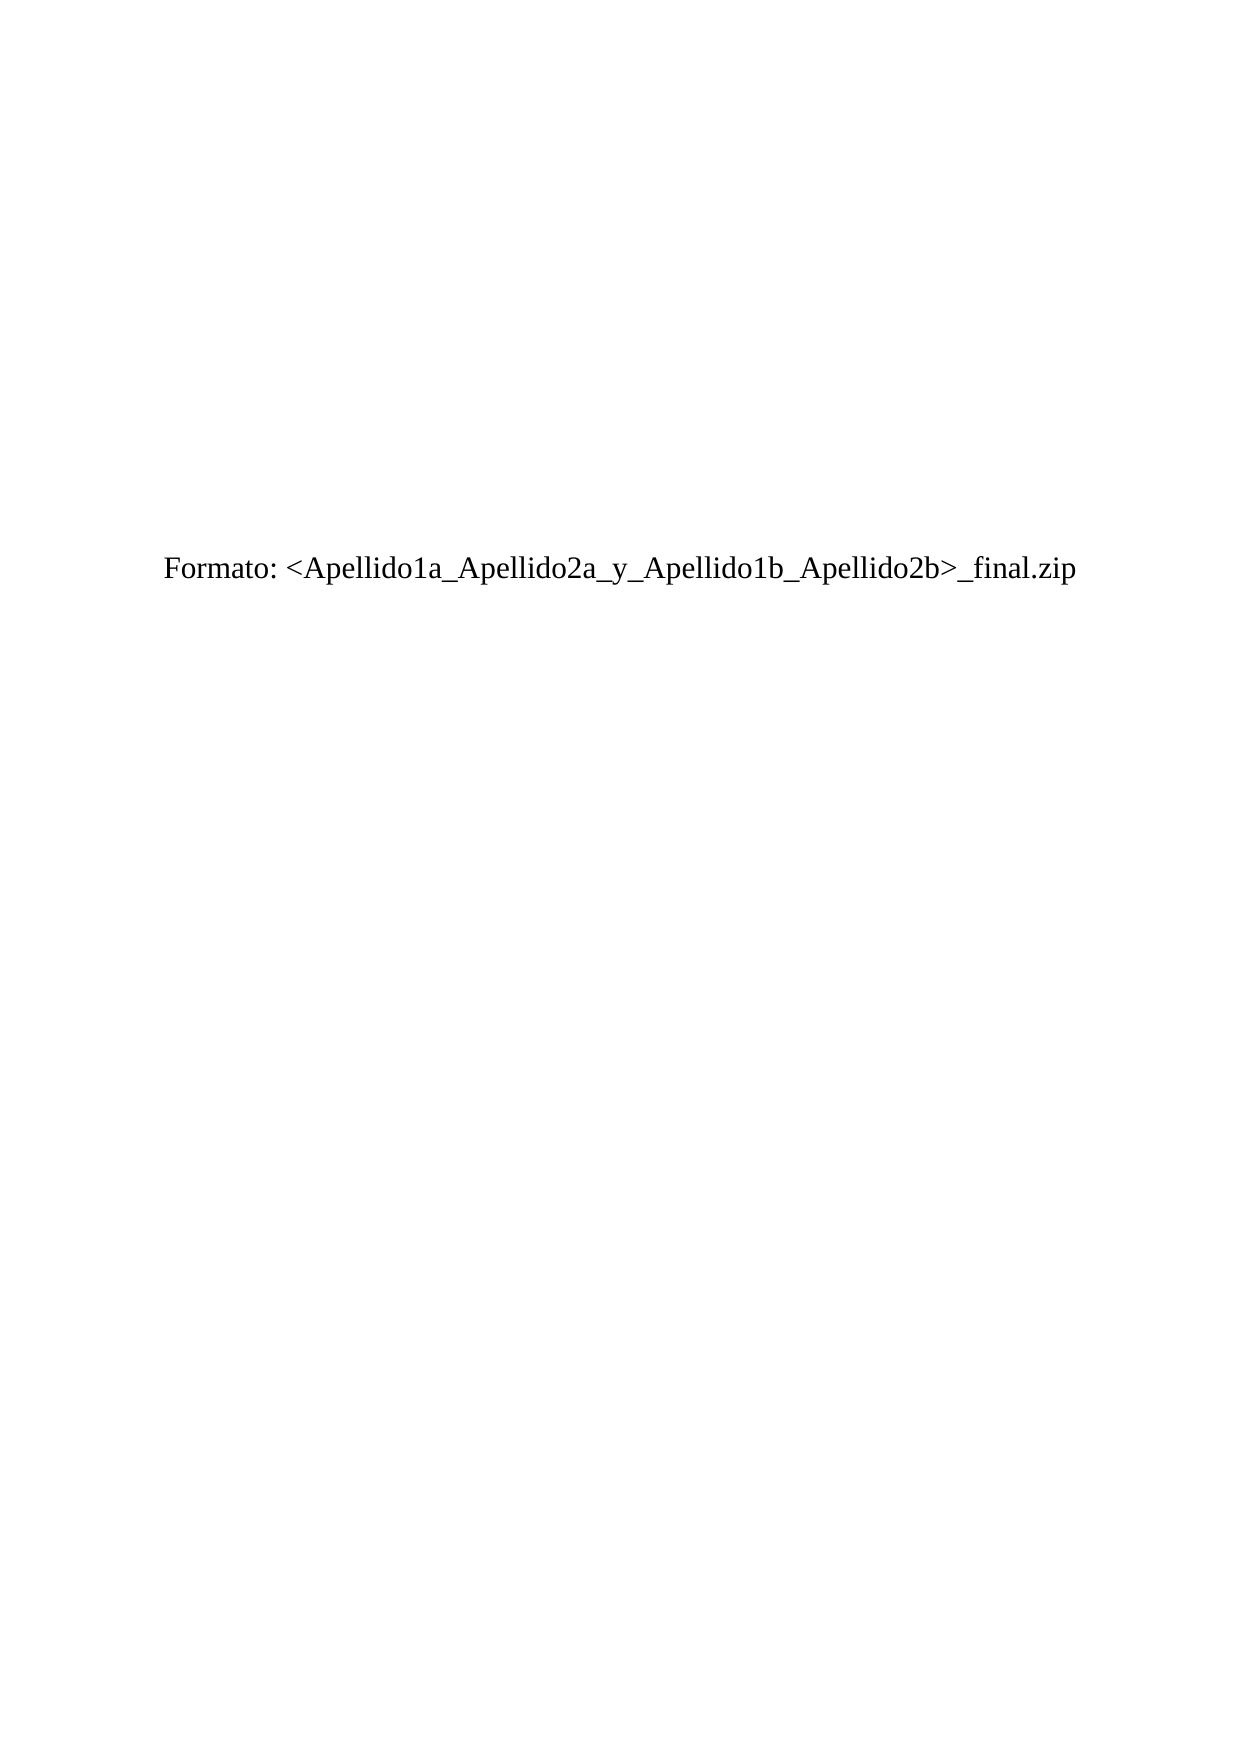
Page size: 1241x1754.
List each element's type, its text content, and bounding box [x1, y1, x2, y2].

text Formato: <Apellido1a_Apellido2a_y_Apellido1b_Apellido2b>_final.zip [118, 549, 1122, 585]
